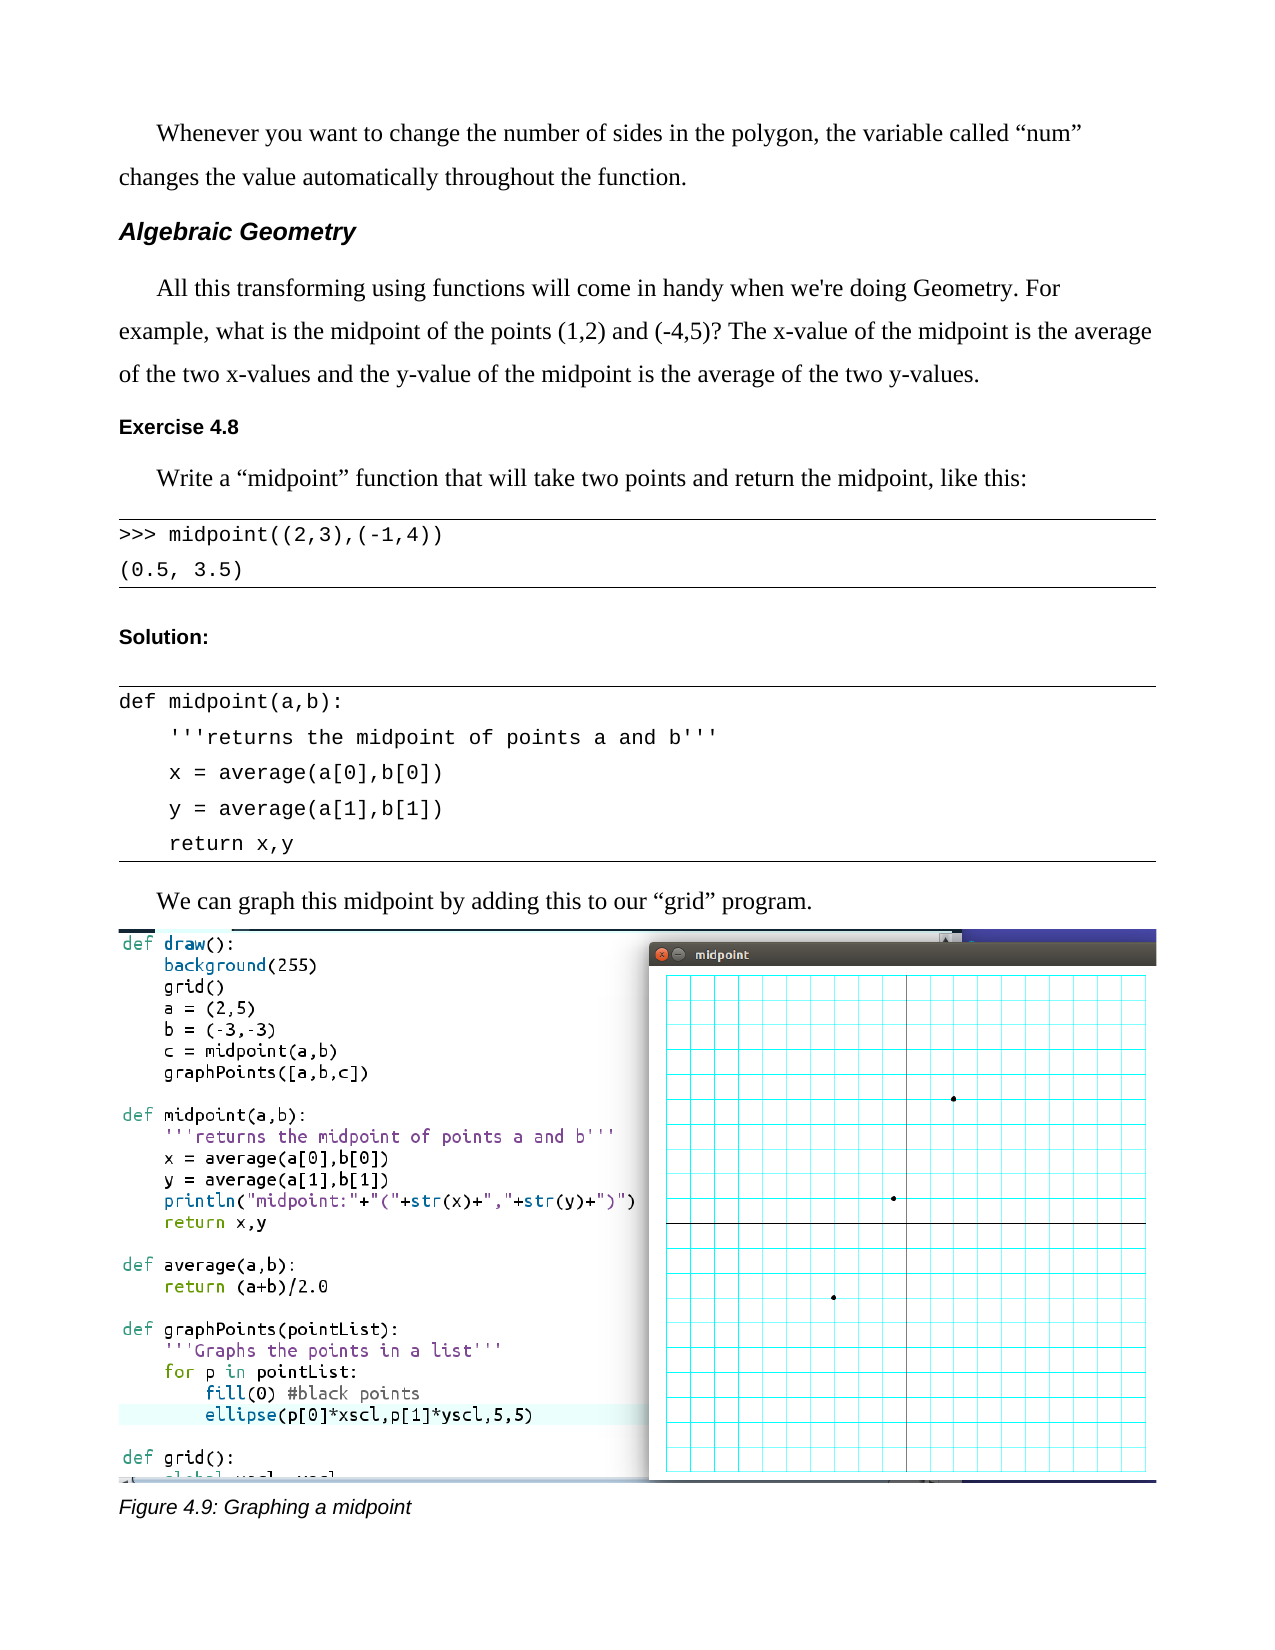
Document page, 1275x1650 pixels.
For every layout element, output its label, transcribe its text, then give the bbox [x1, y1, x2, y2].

picture [118, 929, 1157, 1483]
text '''returns the midpoint of points a and b''' [118, 727, 1156, 750]
text Exercise 4.8 [118, 415, 1156, 439]
text def midpoint(a,b): [118, 687, 1156, 715]
text We can graph this midpoint by adding this to our “grid” program. [118, 886, 1156, 915]
text return x,y [118, 833, 1156, 862]
text Write a “midpoint” function that will take two points and return the midpoint, like this: [118, 463, 1156, 492]
text y = average(a[1],b[1]) [118, 797, 1156, 821]
text Whenever you want to change the number of sides in the polygon, the variable called “num” changes the value automatically throughout the function. [118, 118, 1156, 190]
text Figure 4.9: Graphing a midpoint [118, 1483, 1156, 1519]
text (0.5, 3.5) [118, 559, 1156, 588]
text Algebraic Geometry [118, 217, 1156, 246]
text x = average(a[0],b[0]) [118, 762, 1156, 786]
text >>> midpoint((2,3),(-1,4)) [118, 520, 1156, 548]
text Solution: [118, 625, 1156, 649]
text All this transforming using functions will come in handy when we're doing Geometry. For example, what is the midpoint of the points (1,2) and (-4,5)? The x-value of the midpoint is the average of the two x-values and the y-value of the midpoint is the average of the two y-values. [118, 273, 1156, 388]
